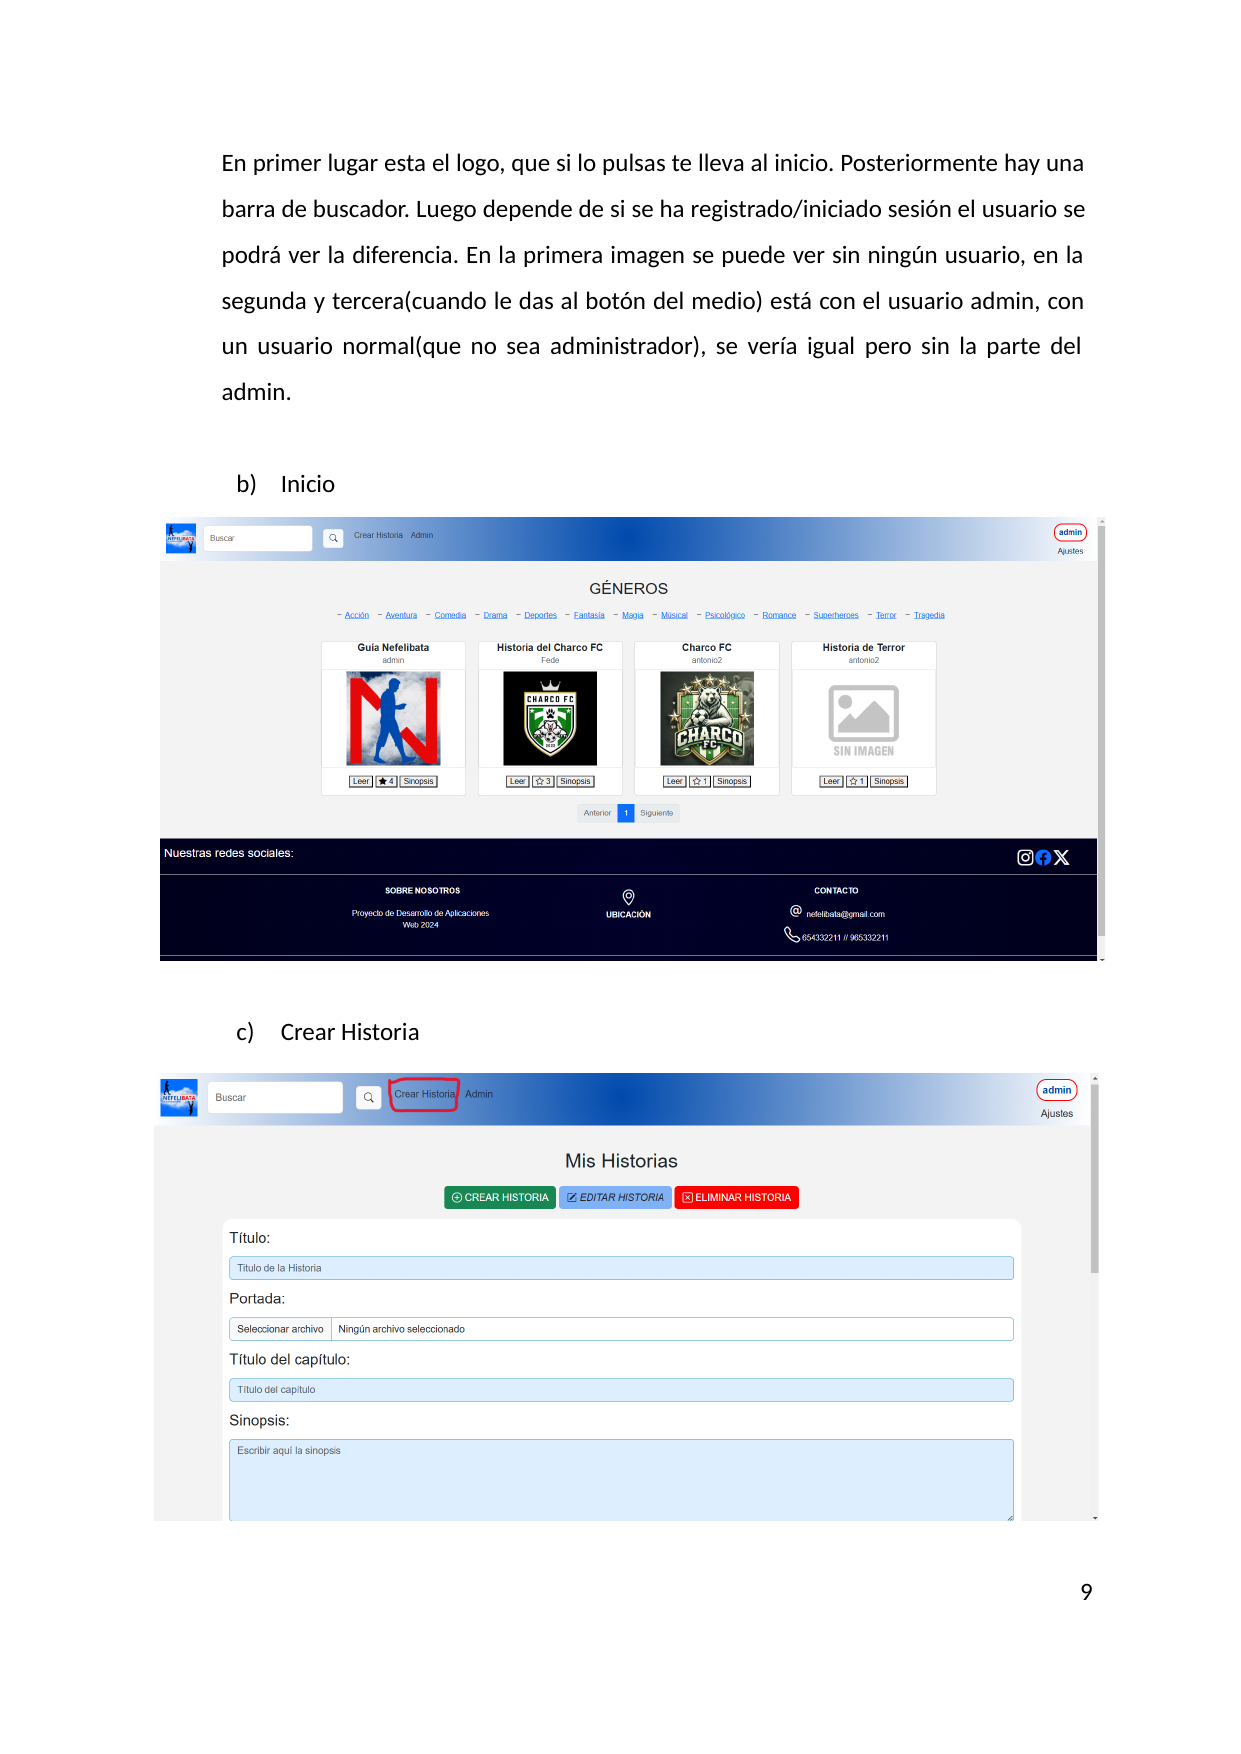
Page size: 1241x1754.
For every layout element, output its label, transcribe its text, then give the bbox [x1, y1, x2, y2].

picture [153, 1073, 1099, 1521]
list Inicio [207, 468, 1093, 498]
picture [160, 517, 1106, 961]
list Crear Historia [207, 1016, 1093, 1047]
text En primer lugar esta el logo, que si lo pulsas te lleva al inicio. Posteriormente hay una barra de buscador. Luego depende de si se ha registrado/iniciado sesión el usuario se podrá ver la diferencia. En la primera imagen se puede ver sin ningún usuario, en la segunda y tercera(cuando le das al botón del medio) está con el usuario admin, con un usuario normal(que no sea administrador), se vería igual pero sin la parte del admin. [148, 148, 1093, 407]
